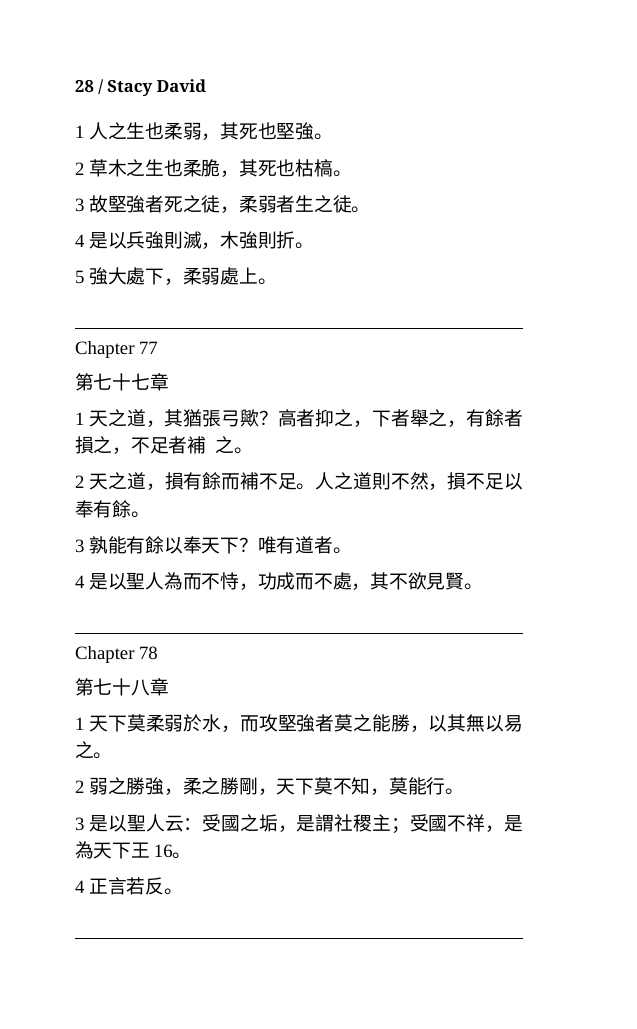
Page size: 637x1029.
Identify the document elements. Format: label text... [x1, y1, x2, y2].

text 1 天下莫柔弱於水，而攻堅強者莫之能勝，以其無以易之。 [75, 709, 523, 763]
text 1 人之生也柔弱，其死也堅強。 [75, 117, 523, 144]
text 4 正言若反。 [75, 872, 523, 899]
text 2 天之道，損有餘而補不足。人之道則不然，損不足以奉有餘。 [75, 467, 523, 522]
text 3 故堅強者死之徒，柔弱者生之徒。 [75, 189, 523, 217]
text Chapter 78 [75, 642, 523, 664]
text 2 弱之勝強，柔之勝剛，天下莫不知，莫能行。 [75, 772, 523, 799]
text 4 是以聖人為而不恃，功成而不處，其不欲見賢。 [75, 567, 523, 594]
text 4 是以兵強則滅，木強則折。 [75, 226, 523, 253]
text 第七十八章 [75, 673, 523, 700]
text 第七十七章 [75, 368, 523, 395]
text 3 孰能有餘以奉天下？唯有道者。 [75, 531, 523, 558]
text 1 天之道，其猶張弓歟？高者抑之，下者舉之，有餘者損之，不足者補 之。 [75, 404, 523, 458]
text 5 強大處下，柔弱處上。 [75, 262, 523, 289]
text Chapter 77 [75, 337, 523, 359]
text 2 草木之生也柔脆，其死也枯槁。 [75, 153, 523, 180]
text 3 是以聖人云：受國之垢，是謂社稷主；受國不祥，是為天下王16。 [75, 808, 523, 863]
